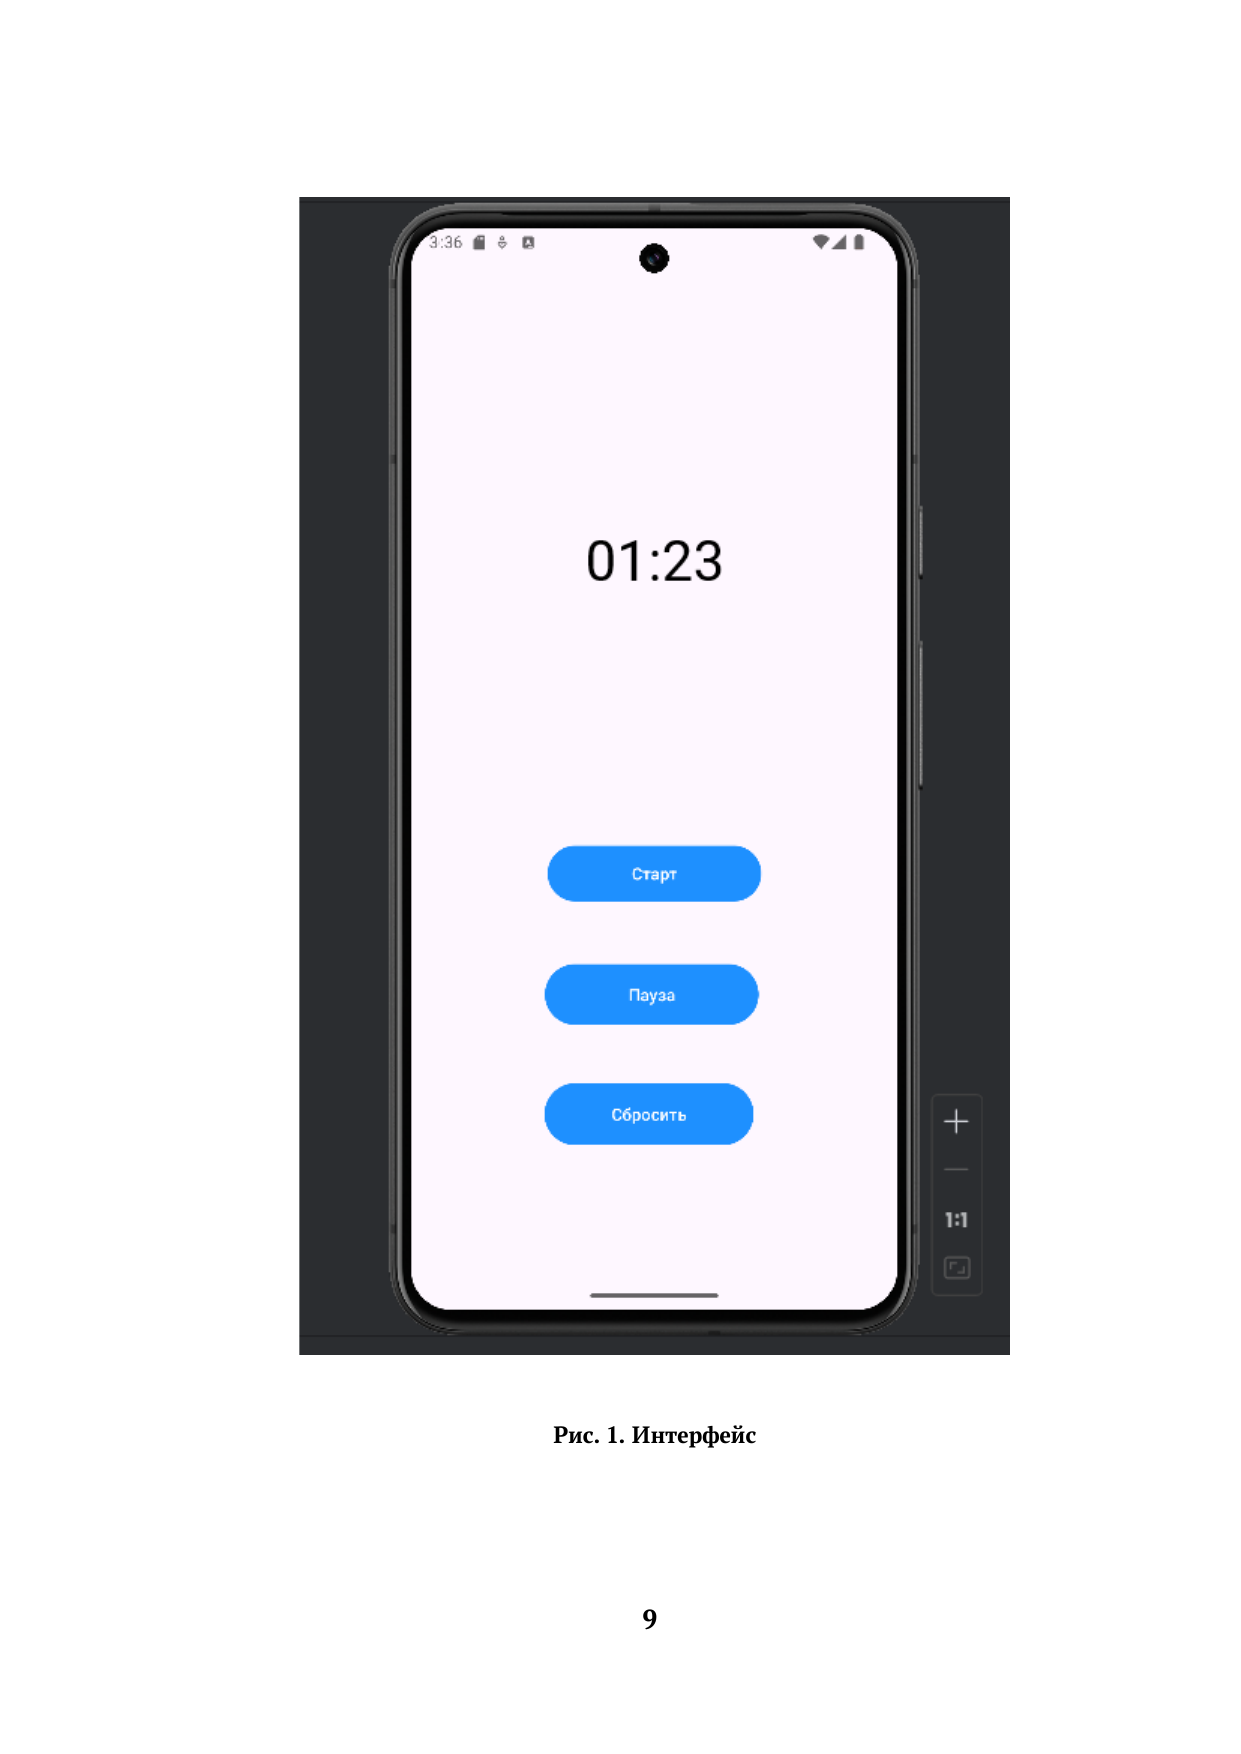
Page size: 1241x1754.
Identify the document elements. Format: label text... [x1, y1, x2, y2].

text Рис. 1. Интерфейс [299, 1421, 1010, 1449]
picture [299, 197, 1010, 1355]
